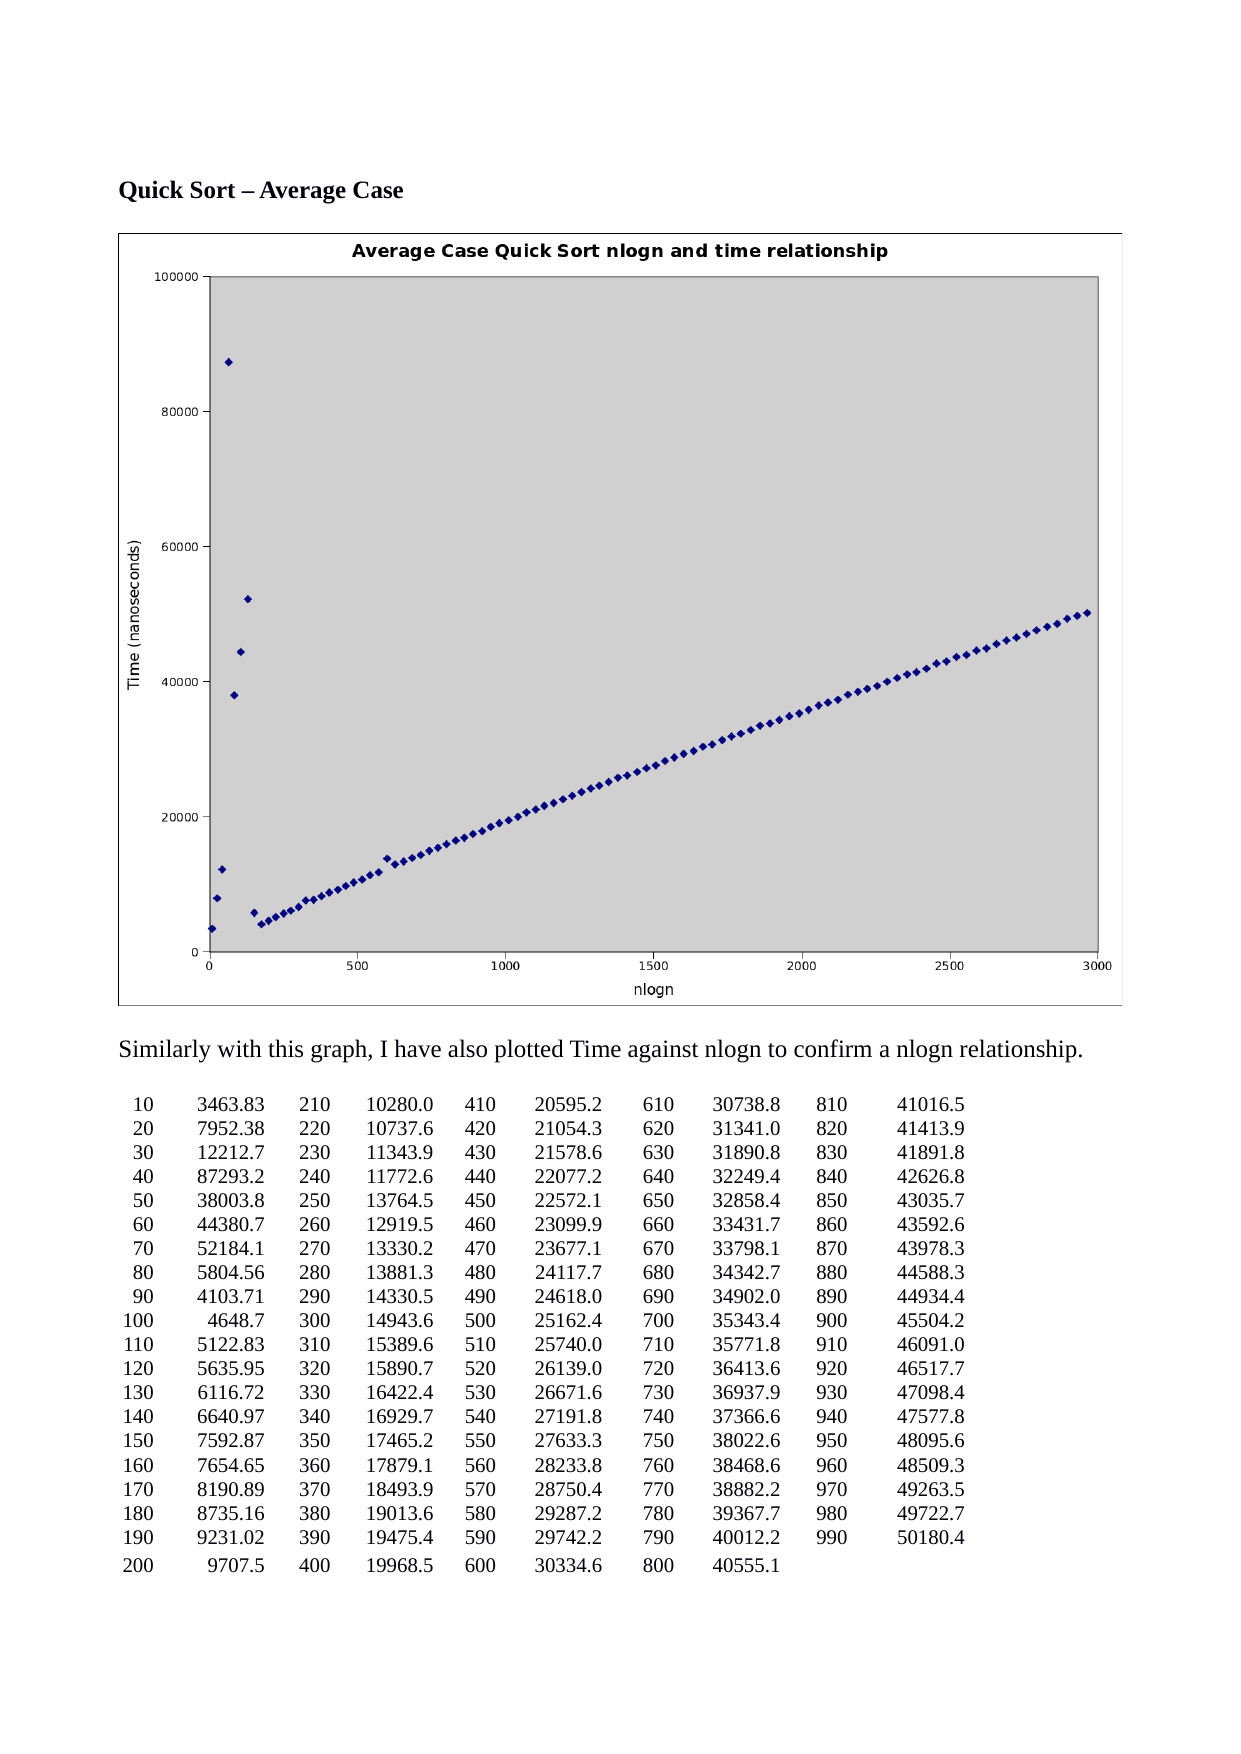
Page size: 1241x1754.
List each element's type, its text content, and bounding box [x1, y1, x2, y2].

table_cell 840 [791, 1164, 858, 1188]
table_cell 750 [613, 1429, 685, 1452]
table_cell 5122.83 [165, 1332, 276, 1356]
table_cell 15389.6 [341, 1332, 444, 1356]
table_cell 670 [613, 1236, 685, 1260]
table_cell 29742.2 [507, 1525, 613, 1549]
table_cell 500 [444, 1308, 507, 1332]
table_cell 7952.38 [165, 1116, 276, 1140]
table_cell 570 [444, 1477, 507, 1501]
table_cell 630 [613, 1140, 685, 1164]
table_cell 13330.2 [341, 1236, 444, 1260]
table_cell 31890.8 [685, 1140, 791, 1164]
table_cell 10737.6 [341, 1116, 444, 1140]
table_cell 47577.8 [859, 1404, 976, 1428]
table_cell 14330.5 [341, 1284, 444, 1308]
table_cell 9231.02 [165, 1525, 276, 1549]
table_cell 640 [613, 1164, 685, 1188]
table_cell 42626.8 [859, 1164, 976, 1188]
table_cell 19013.6 [341, 1501, 444, 1525]
table_cell [791, 1549, 858, 1577]
table_header 410 [444, 1092, 507, 1116]
table_cell 480 [444, 1260, 507, 1284]
table_cell 11343.9 [341, 1140, 444, 1164]
table_cell 38003.8 [165, 1188, 276, 1212]
table_header 10 [107, 1092, 165, 1116]
table_cell 44934.4 [859, 1284, 976, 1308]
table_cell 19475.4 [341, 1525, 444, 1549]
table_cell 52184.1 [165, 1236, 276, 1260]
table_cell 760 [613, 1453, 685, 1477]
table_header 10280.0 [341, 1092, 444, 1116]
table_cell 710 [613, 1332, 685, 1356]
table_header 210 [276, 1092, 341, 1116]
table_cell 770 [613, 1477, 685, 1501]
table_cell 860 [791, 1212, 858, 1236]
table_cell 4103.71 [165, 1284, 276, 1308]
table_cell 44588.3 [859, 1260, 976, 1284]
table_cell 980 [791, 1501, 858, 1525]
table_cell 13881.3 [341, 1260, 444, 1284]
table_cell 510 [444, 1332, 507, 1356]
table_cell 37366.6 [685, 1404, 791, 1428]
table_cell 140 [107, 1404, 165, 1428]
table_cell 46517.7 [859, 1356, 976, 1380]
table_cell 960 [791, 1453, 858, 1477]
table_cell 440 [444, 1164, 507, 1188]
table_cell 890 [791, 1284, 858, 1308]
table_cell 680 [613, 1260, 685, 1284]
table_cell 300 [276, 1308, 341, 1332]
table_cell 540 [444, 1404, 507, 1428]
table_cell 450 [444, 1188, 507, 1212]
table_cell 590 [444, 1525, 507, 1549]
table_header 610 [613, 1092, 685, 1116]
table_header 20595.2 [507, 1092, 613, 1116]
table_cell 740 [613, 1404, 685, 1428]
table_cell 970 [791, 1477, 858, 1501]
table_cell 47098.4 [859, 1380, 976, 1404]
table_cell 21578.6 [507, 1140, 613, 1164]
table_cell 38468.6 [685, 1453, 791, 1477]
table_cell 100 [107, 1308, 165, 1332]
table_cell 38022.6 [685, 1429, 791, 1452]
table_cell 15890.7 [341, 1356, 444, 1380]
table_cell 36937.9 [685, 1380, 791, 1404]
table_cell 25740.0 [507, 1332, 613, 1356]
text Quick Sort – Average Case [118, 176, 1122, 204]
table_cell 700 [613, 1308, 685, 1332]
table_cell 380 [276, 1501, 341, 1525]
table_cell 250 [276, 1188, 341, 1212]
table_cell 35771.8 [685, 1332, 791, 1356]
table_cell 12919.5 [341, 1212, 444, 1236]
table_cell 990 [791, 1525, 858, 1549]
table_cell 21054.3 [507, 1116, 613, 1140]
table_cell 290 [276, 1284, 341, 1308]
table_header 41016.5 [859, 1092, 976, 1116]
table_cell 19968.5 [341, 1549, 444, 1577]
table_cell 49722.7 [859, 1501, 976, 1525]
table_cell 310 [276, 1332, 341, 1356]
table_cell 14943.6 [341, 1308, 444, 1332]
table_cell 41413.9 [859, 1116, 976, 1140]
table_cell 620 [613, 1116, 685, 1140]
table_cell 530 [444, 1380, 507, 1404]
table_cell 850 [791, 1188, 858, 1212]
table_cell 48509.3 [859, 1453, 976, 1477]
table_cell 430 [444, 1140, 507, 1164]
table_cell 49263.5 [859, 1477, 976, 1501]
table_cell 110 [107, 1332, 165, 1356]
table_cell 87293.2 [165, 1164, 276, 1188]
table_cell 690 [613, 1284, 685, 1308]
table_cell 830 [791, 1140, 858, 1164]
table_cell 18493.9 [341, 1477, 444, 1501]
table_cell 26139.0 [507, 1356, 613, 1380]
table_cell 13764.5 [341, 1188, 444, 1212]
table_cell 560 [444, 1453, 507, 1477]
table_cell 150 [107, 1429, 165, 1452]
table_cell 28750.4 [507, 1477, 613, 1501]
table_cell 730 [613, 1380, 685, 1404]
table_cell 200 [107, 1549, 165, 1577]
table_cell 26671.6 [507, 1380, 613, 1404]
table_cell 25162.4 [507, 1308, 613, 1332]
table_cell 720 [613, 1356, 685, 1380]
table_cell 43035.7 [859, 1188, 976, 1212]
table_cell 650 [613, 1188, 685, 1212]
table_cell 270 [276, 1236, 341, 1260]
table_cell 180 [107, 1501, 165, 1525]
table_header 30738.8 [685, 1092, 791, 1116]
table_cell 7654.65 [165, 1453, 276, 1477]
table_cell 80 [107, 1260, 165, 1284]
table_cell 31341.0 [685, 1116, 791, 1140]
table_cell 35343.4 [685, 1308, 791, 1332]
text Similarly with this graph, I have also plotted Time against nlogn to confirm a nlogn relationship. [118, 1034, 1122, 1063]
table_cell 920 [791, 1356, 858, 1380]
table_cell 870 [791, 1236, 858, 1260]
table_cell 6116.72 [165, 1380, 276, 1404]
table_cell 910 [791, 1332, 858, 1356]
table_cell 550 [444, 1429, 507, 1452]
table_cell 43592.6 [859, 1212, 976, 1236]
table_cell 40012.2 [685, 1525, 791, 1549]
table_cell 580 [444, 1501, 507, 1525]
table_cell 30 [107, 1140, 165, 1164]
table_cell 790 [613, 1525, 685, 1549]
table_cell 390 [276, 1525, 341, 1549]
table_cell 940 [791, 1404, 858, 1428]
table_cell 34902.0 [685, 1284, 791, 1308]
table_cell 39367.7 [685, 1501, 791, 1525]
table_cell 32249.4 [685, 1164, 791, 1188]
table_cell 48095.6 [859, 1429, 976, 1452]
table_cell 33431.7 [685, 1212, 791, 1236]
table_cell 24117.7 [507, 1260, 613, 1284]
picture [118, 233, 1123, 1006]
table_cell 44380.7 [165, 1212, 276, 1236]
table_cell 50 [107, 1188, 165, 1212]
table_cell 950 [791, 1429, 858, 1452]
table_cell 30334.6 [507, 1549, 613, 1577]
table_cell 320 [276, 1356, 341, 1380]
table_cell 22077.2 [507, 1164, 613, 1188]
table_cell 41891.8 [859, 1140, 976, 1164]
table_cell 60 [107, 1212, 165, 1236]
table_cell 190 [107, 1525, 165, 1549]
table_header 3463.83 [165, 1092, 276, 1116]
table_cell 230 [276, 1140, 341, 1164]
table_cell 40 [107, 1164, 165, 1188]
table_cell 780 [613, 1501, 685, 1525]
table_cell 8735.16 [165, 1501, 276, 1525]
table_cell 4648.7 [165, 1308, 276, 1332]
table_cell 20 [107, 1116, 165, 1140]
table_cell 350 [276, 1429, 341, 1452]
table_header 810 [791, 1092, 858, 1116]
table_cell 90 [107, 1284, 165, 1308]
table_cell 9707.5 [165, 1549, 276, 1577]
table_cell 33798.1 [685, 1236, 791, 1260]
table_cell 370 [276, 1477, 341, 1501]
table_cell 43978.3 [859, 1236, 976, 1260]
table_cell 260 [276, 1212, 341, 1236]
table_cell 120 [107, 1356, 165, 1380]
table_cell 22572.1 [507, 1188, 613, 1212]
table_cell 5804.56 [165, 1260, 276, 1284]
table_cell 46091.0 [859, 1332, 976, 1356]
table_cell 5635.95 [165, 1356, 276, 1380]
table_cell 17465.2 [341, 1429, 444, 1452]
table_cell 36413.6 [685, 1356, 791, 1380]
table_cell 8190.89 [165, 1477, 276, 1501]
table_cell 7592.87 [165, 1429, 276, 1452]
table_cell 820 [791, 1116, 858, 1140]
table_cell 32858.4 [685, 1188, 791, 1212]
table_cell 70 [107, 1236, 165, 1260]
table_cell 23677.1 [507, 1236, 613, 1260]
table_cell 11772.6 [341, 1164, 444, 1188]
table_cell 400 [276, 1549, 341, 1577]
table_cell 360 [276, 1453, 341, 1477]
table_cell 17879.1 [341, 1453, 444, 1477]
table_cell 160 [107, 1453, 165, 1477]
table_cell [859, 1549, 976, 1577]
table_cell 29287.2 [507, 1501, 613, 1525]
table_cell 24618.0 [507, 1284, 613, 1308]
table_cell 170 [107, 1477, 165, 1501]
table_cell 27633.3 [507, 1429, 613, 1452]
table_cell 340 [276, 1404, 341, 1428]
table_cell 23099.9 [507, 1212, 613, 1236]
table_cell 280 [276, 1260, 341, 1284]
table_cell 40555.1 [685, 1549, 791, 1577]
table_cell 930 [791, 1380, 858, 1404]
table_cell 16929.7 [341, 1404, 444, 1428]
table_cell 16422.4 [341, 1380, 444, 1404]
table_cell 330 [276, 1380, 341, 1404]
table_cell 38882.2 [685, 1477, 791, 1501]
table_cell 27191.8 [507, 1404, 613, 1428]
table_cell 800 [613, 1549, 685, 1577]
table_cell 520 [444, 1356, 507, 1380]
table_cell 420 [444, 1116, 507, 1140]
table_cell 34342.7 [685, 1260, 791, 1284]
table_cell 45504.2 [859, 1308, 976, 1332]
table_cell 220 [276, 1116, 341, 1140]
table_cell 470 [444, 1236, 507, 1260]
table_cell 900 [791, 1308, 858, 1332]
table_cell 490 [444, 1284, 507, 1308]
table_cell 460 [444, 1212, 507, 1236]
table_cell 50180.4 [859, 1525, 976, 1549]
table_cell 6640.97 [165, 1404, 276, 1428]
table_cell 12212.7 [165, 1140, 276, 1164]
table_cell 600 [444, 1549, 507, 1577]
table_cell 130 [107, 1380, 165, 1404]
table_cell 660 [613, 1212, 685, 1236]
table_cell 880 [791, 1260, 858, 1284]
table_cell 240 [276, 1164, 341, 1188]
table_cell 28233.8 [507, 1453, 613, 1477]
